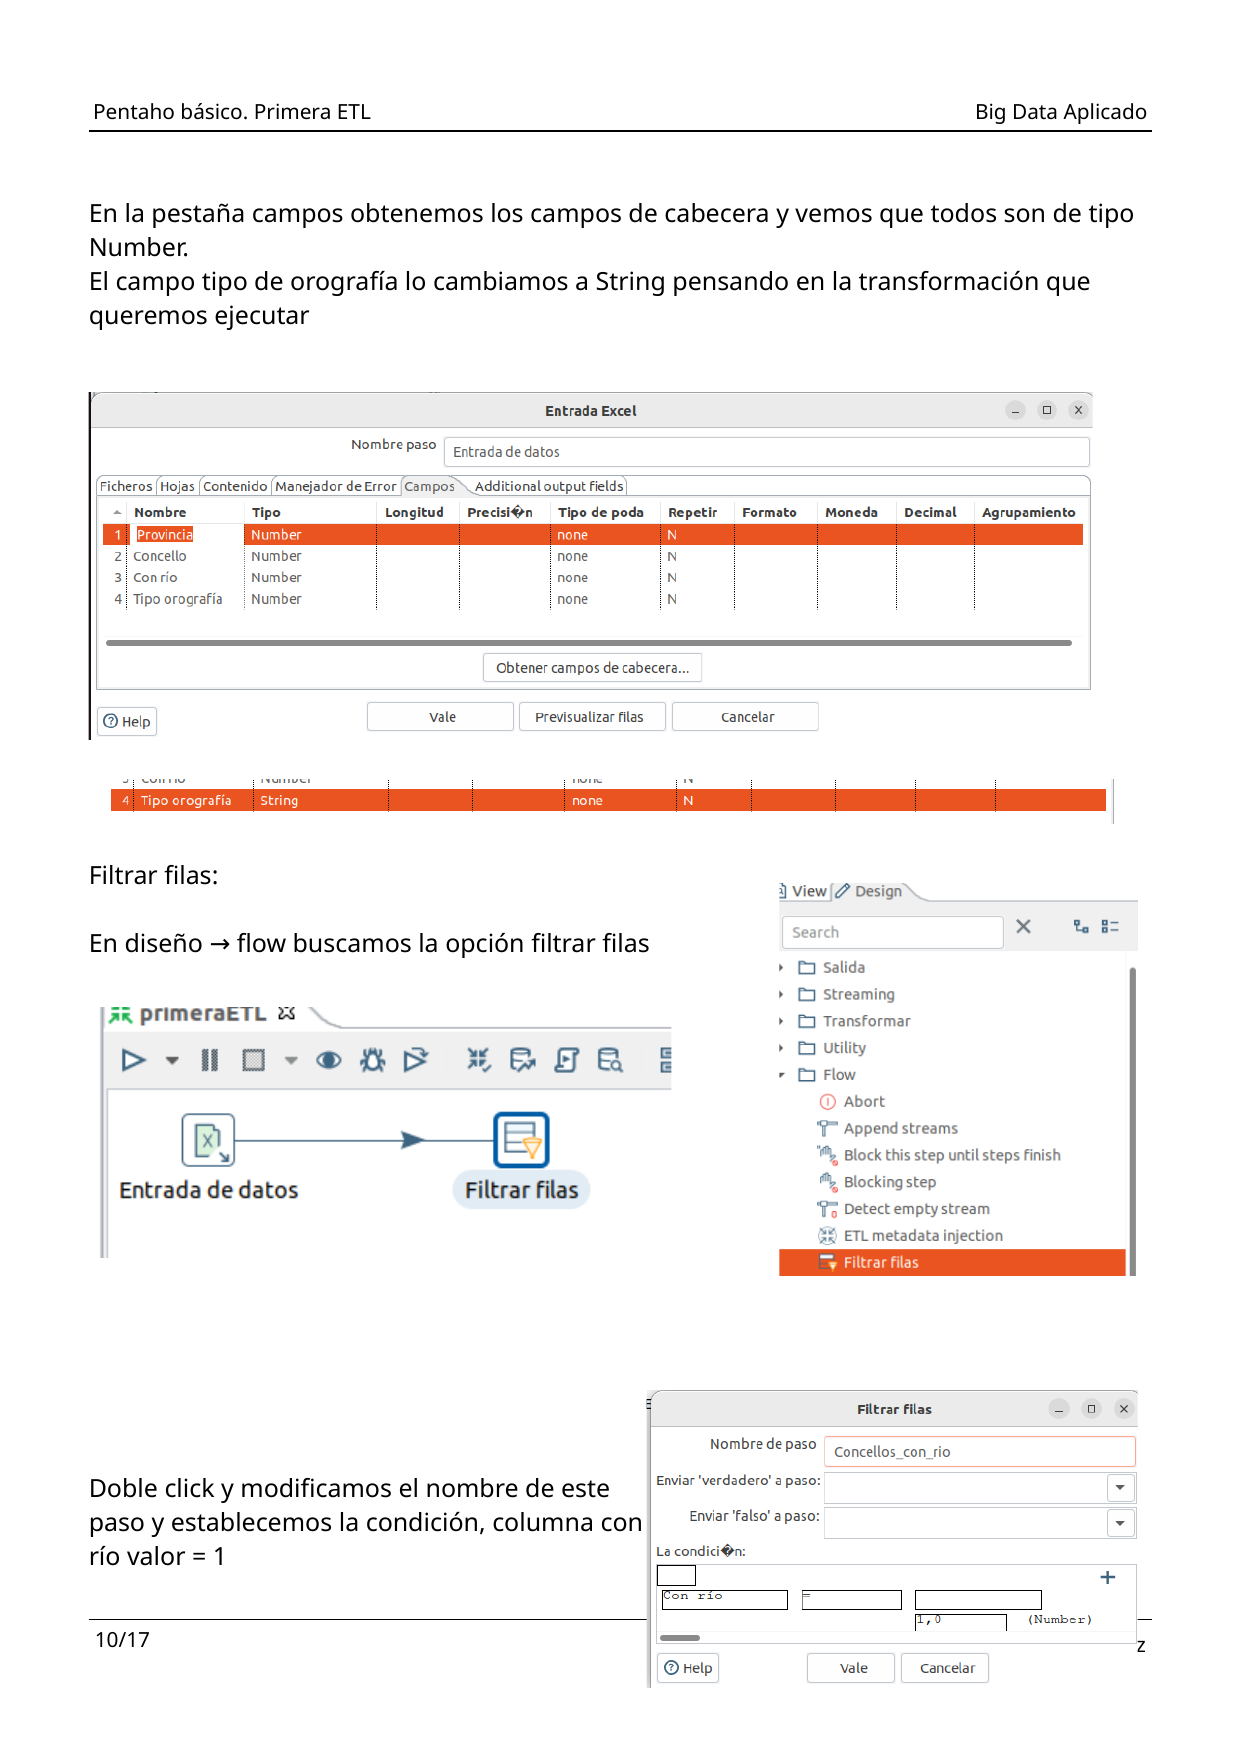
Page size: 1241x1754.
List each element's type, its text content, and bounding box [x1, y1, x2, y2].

text Filtrar filas: [88, 858, 1152, 892]
picture [646, 1390, 1138, 1688]
picture [111, 779, 1116, 824]
text Doble click y modificamos el nombre de este paso y establecemos la condición, columna con río valor = 1 [88, 1471, 646, 1573]
text En diseño → flow buscamos la opción filtrar filas [88, 926, 779, 960]
picture [88, 392, 1093, 740]
picture [779, 883, 1138, 1276]
text En la pestaña campos obtenemos los campos de cabecera y vemos que todos son de tipo Number. [88, 196, 1152, 264]
picture [99, 1007, 672, 1258]
text El campo tipo de orografía lo cambiamos a String pensando en la transformación que queremos ejecutar [88, 264, 1152, 332]
